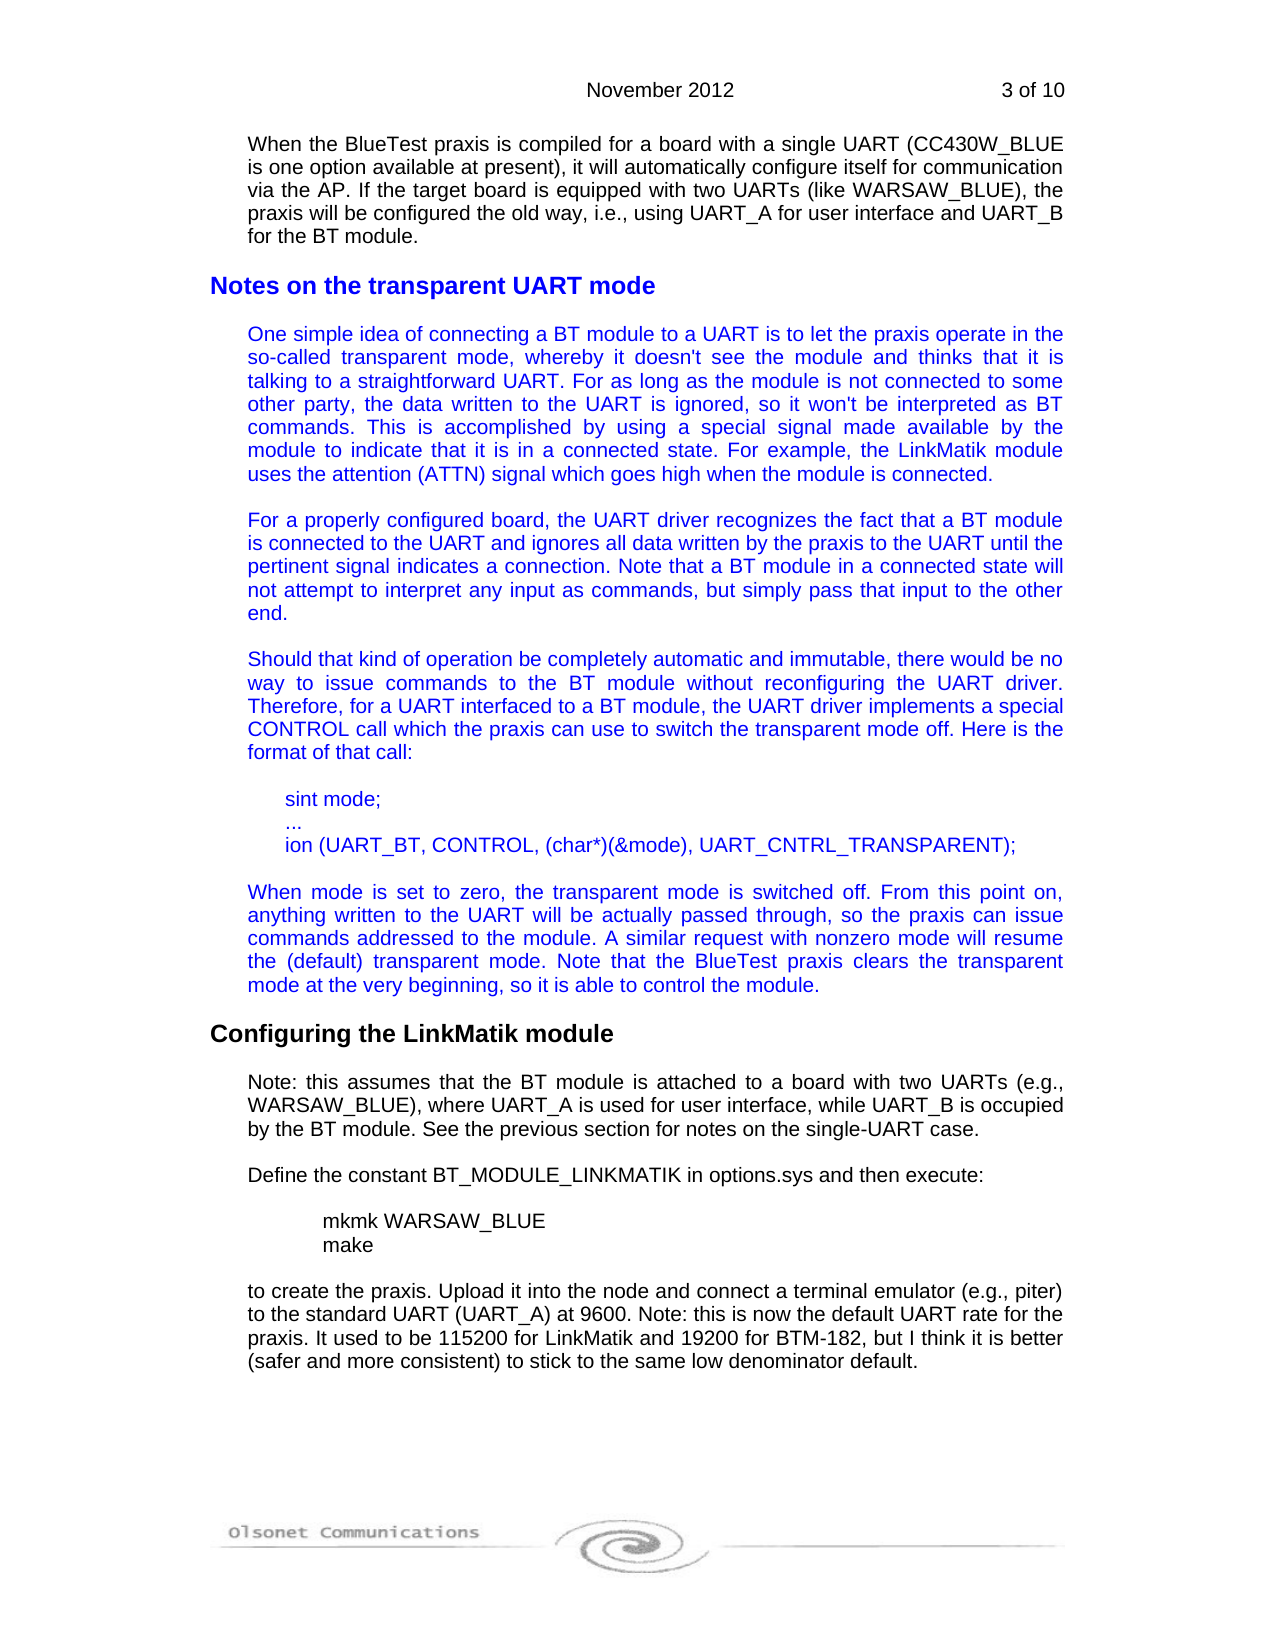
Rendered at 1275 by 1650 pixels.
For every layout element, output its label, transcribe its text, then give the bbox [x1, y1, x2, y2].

text ... [285, 811, 1065, 834]
text One simple idea of connecting a BT module to a UART is to let the praxis operate in the so-called transparent mode, whereby it doesn't see the module and thinks that it is talking to a straightforward UART. For as long as the module is not connected to some other party, the data written to the UART is ignored, so it won't be interpreted as BT commands. This is accomplished by using a special signal made available by the module to indicate that it is in a connected state. For example, the LinkMatik module uses the attention (ATTN) signal which goes high when the module is connected. [247, 323, 1065, 485]
picture [210, 1504, 1065, 1596]
text Note: this assumes that the BT module is attached to a board with two UARTs (e.g., WARSAW_BLUE), where UART_A is used for user interface, while UART_B is occupied by the BT module. See the previous section for notes on the single-UART case. [247, 1071, 1065, 1140]
text mkmk WARSAW_BLUE [247, 1210, 1065, 1233]
text ion (UART_BT, CONTROL, (char*)(&mode), UART_CNTRL_TRANSPARENT); [285, 834, 1065, 857]
text Define the constant BT_MODULE_LINKMATIK in options.sys and then execute: [247, 1164, 1065, 1187]
text to create the praxis. Upload it into the node and connect a terminal emulator (e.g., piter) to the standard UART (UART_A) at 9600. Note: this is now the default UART rate for the praxis. It used to be 115200 for LinkMatik and 19200 for BTM-182, but I think it is better (safer and more consistent) to stick to the same low denominator default. [247, 1280, 1065, 1373]
text For a properly configured board, the UART driver recognizes the fact that a BT module is connected to the UART and ignores all data written by the praxis to the UART until the pertinent signal indicates a connection. Note that a BT module in a connected state will not attempt to interpret any input as commands, but simply pass that input to the other end. [247, 508, 1065, 625]
text When mode is set to zero, the transparent mode is switched off. From this point on, anything written to the UART will be actually passed through, so the praxis can issue commands addressed to the module. A similar request with nonzero mode will resume the (default) transparent mode. Note that the BlueTest praxis clears the transparent mode at the very beginning, so it is able to control the module. [247, 880, 1065, 996]
subtitle Configuring the LinkMatik module [210, 1019, 1065, 1047]
subtitle Notes on the transparent UART mode [210, 272, 1065, 299]
text Should that kind of operation be completely automatic and immutable, there would be no way to issue commands to the BT module without reconfiguring the UART driver. Therefore, for a UART interfaced to a BT module, the UART driver implements a special CONTROL call which the praxis can use to switch the transparent mode off. Here is the format of that call: [247, 648, 1065, 764]
text sint mode; [285, 787, 1065, 811]
text When the BlueTest praxis is compiled for a board with a single UART (CC430W_BLUE is one option available at present), it will automatically configure itself for communication via the AP. If the target board is equipped with two UARTs (like WARSAW_BLUE), the praxis will be configured the old way, i.e., using UART_A for user interface and UART_B for the BT module. [247, 132, 1065, 248]
text make [247, 1233, 1065, 1257]
